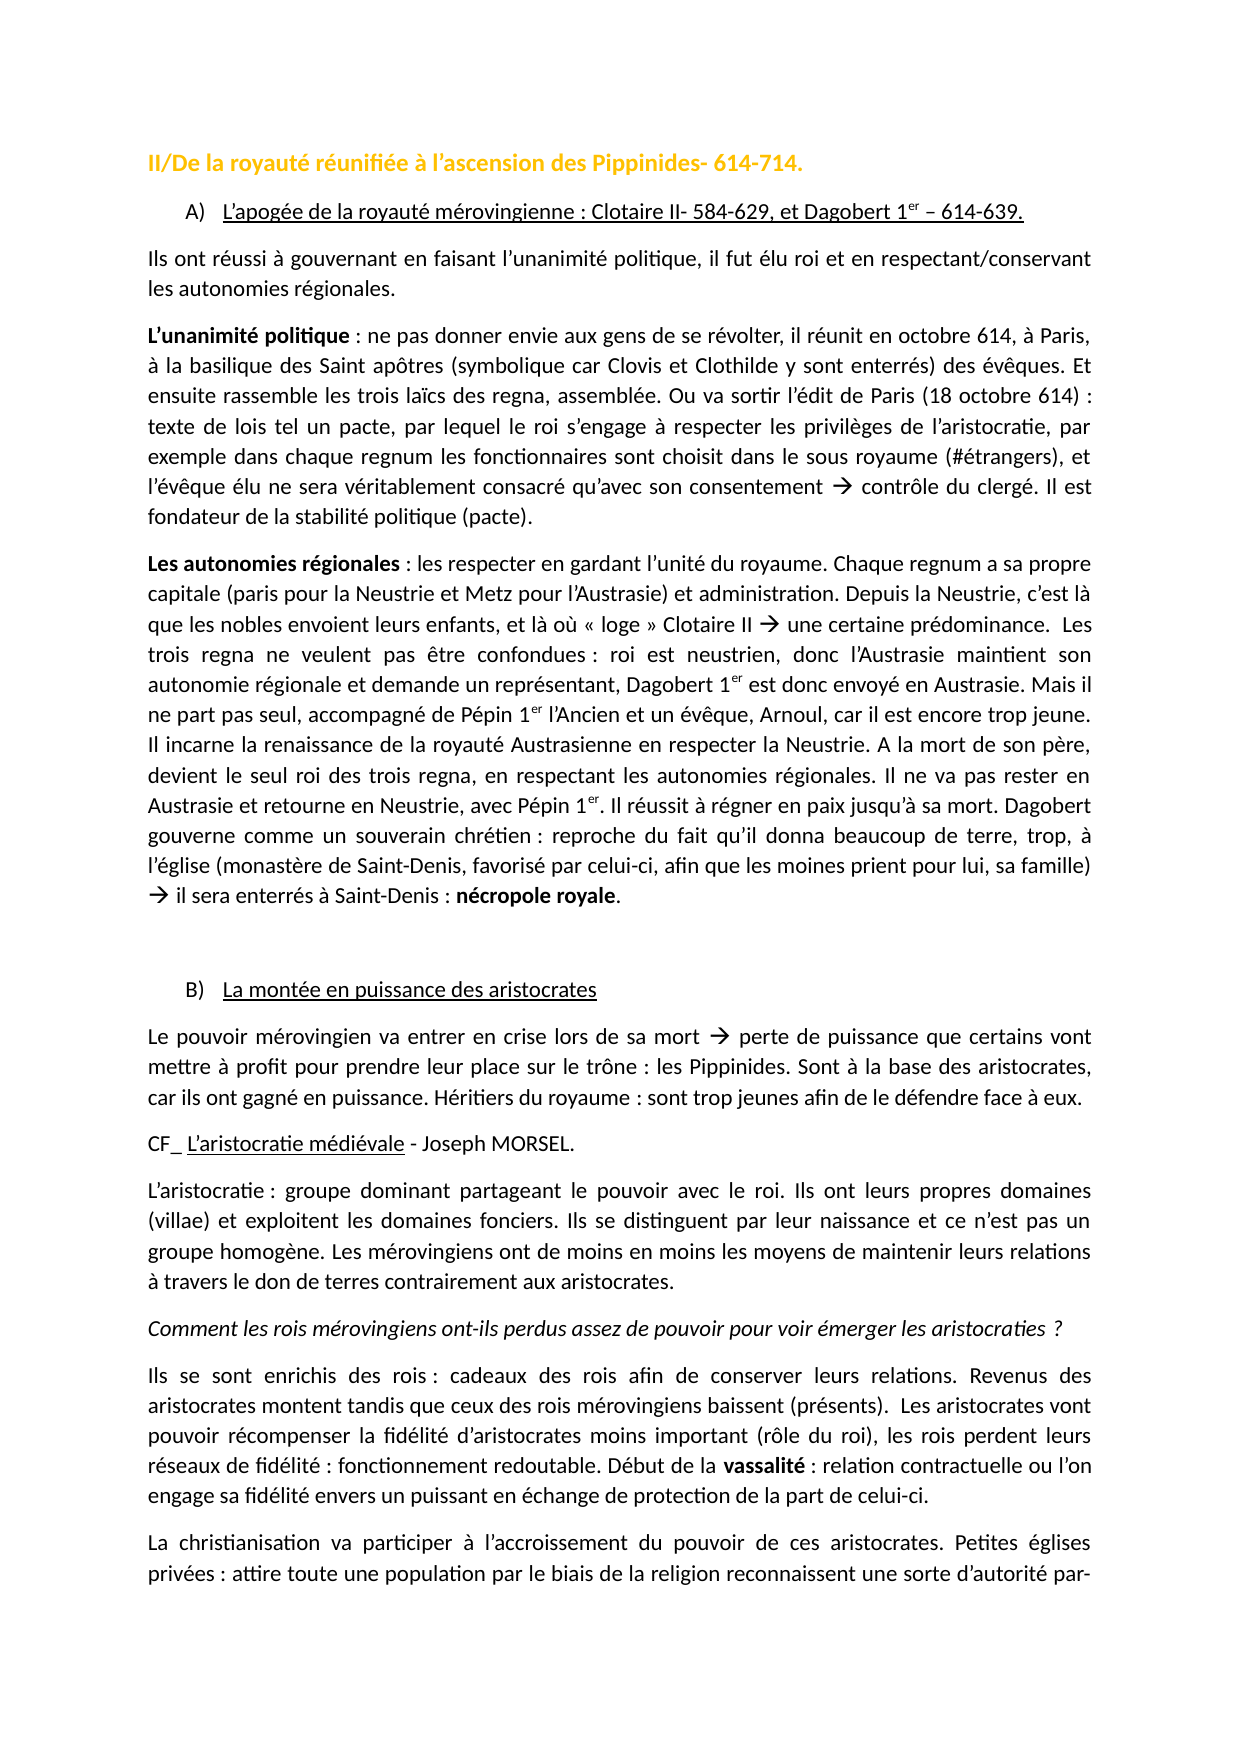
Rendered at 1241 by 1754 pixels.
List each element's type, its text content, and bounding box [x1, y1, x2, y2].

text II/De la royauté réunifiée à l’ascension des Pippinides- 614-714. [148, 148, 1093, 178]
text Le pouvoir mérovingien va entrer en crise lors de sa mort  perte de puissance que certains vont mettre à profit pour prendre leur place sur le trône : les Pippinides. Sont à la base des aristocrates, car ils ont gagné en puissance. Héritiers du royaume : sont trop jeunes afin de le défendre face à eux. [148, 1022, 1093, 1111]
text L’unanimité politique : ne pas donner envie aux gens de se révolter, il réunit en octobre 614, à Paris, à la basilique des Saint apôtres (symbolique car Clovis et Clothilde y sont enterrés) des évêques. Et ensuite rassemble les trois laïcs des regna, assemblée. Ou va sortir l’édit de Paris (18 octobre 614) : texte de lois tel un pacte, par lequel le roi s’engage à respecter les privilèges de l’aristocratie, par exemple dans chaque regnum les fonctionnaires sont choisit dans le sous royaume (#étrangers), et l’évêque élu ne sera véritablement consacré qu’avec son consentement  contrôle du clergé. Il est fondateur de la stabilité politique (pacte). [148, 321, 1093, 530]
list La montée en puissance des aristocrates [185, 975, 1093, 1003]
list L’apogée de la royauté mérovingienne : Clotaire II- 584-629, et Dagobert 1er – 614-639. [185, 197, 1093, 225]
text La christianisation va participer à l’accroissement du pouvoir de ces aristocrates. Petites églises privées : attire toute une population par le biais de la religion reconnaissent une sorte d’autorité par- [148, 1528, 1093, 1587]
text Ils ont réussi à gouvernant en faisant l’unanimité politique, il fut élu roi et en respectant/conservant les autonomies régionales. [148, 244, 1093, 302]
text CF_ L’aristocratie médiévale - Joseph MORSEL. [148, 1129, 1093, 1157]
text Les autonomies régionales : les respecter en gardant l’unité du royaume. Chaque regnum a sa propre capitale (paris pour la Neustrie et Metz pour l’Austrasie) et administration. Depuis la Neustrie, c’est là que les nobles envoient leurs enfants, et là où « loge » Clotaire II  une certaine prédominance. Les trois regna ne veulent pas être confondues : roi est neustrien, donc l’Austrasie maintient son autonomie régionale et demande un représentant, Dagobert 1er est donc envoyé en Austrasie. Mais il ne part pas seul, accompagné de Pépin 1er l’Ancien et un évêque, Arnoul, car il est encore trop jeune. Il incarne la renaissance de la royauté Austrasienne en respecter la Neustrie. A la mort de son père, devient le seul roi des trois regna, en respectant les autonomies régionales. Il ne va pas rester en Austrasie et retourne en Neustrie, avec Pépin 1er. Il réussit à régner en paix jusqu’à sa mort. Dagobert gouverne comme un souverain chrétien : reproche du fait qu’il donna beaucoup de terre, trop, à l’église (monastère de Saint-Denis, favorisé par celui-ci, afin que les moines prient pour lui, sa famille)  il sera enterrés à Saint-Denis : nécropole royale. [148, 549, 1093, 909]
text Comment les rois mérovingiens ont-ils perdus assez de pouvoir pour voir émerger les aristocraties ? [148, 1314, 1093, 1342]
text Ils se sont enrichis des rois : cadeaux des rois afin de conserver leurs relations. Revenus des aristocrates montent tandis que ceux des rois mérovingiens baissent (présents). Les aristocrates vont pouvoir récompenser la fidélité d’aristocrates moins important (rôle du roi), les rois perdent leurs réseaux de fidélité : fonctionnement redoutable. Début de la vassalité : relation contractuelle ou l’on engage sa fidélité envers un puissant en échange de protection de la part de celui-ci. [148, 1361, 1093, 1509]
text L’aristocratie : groupe dominant partageant le pouvoir avec le roi. Ils ont leurs propres domaines (villae) et exploitent les domaines fonciers. Ils se distinguent par leur naissance et ce n’est pas un groupe homogène. Les mérovingiens ont de moins en moins les moyens de maintenir leurs relations à travers le don de terres contrairement aux aristocrates. [148, 1176, 1093, 1295]
